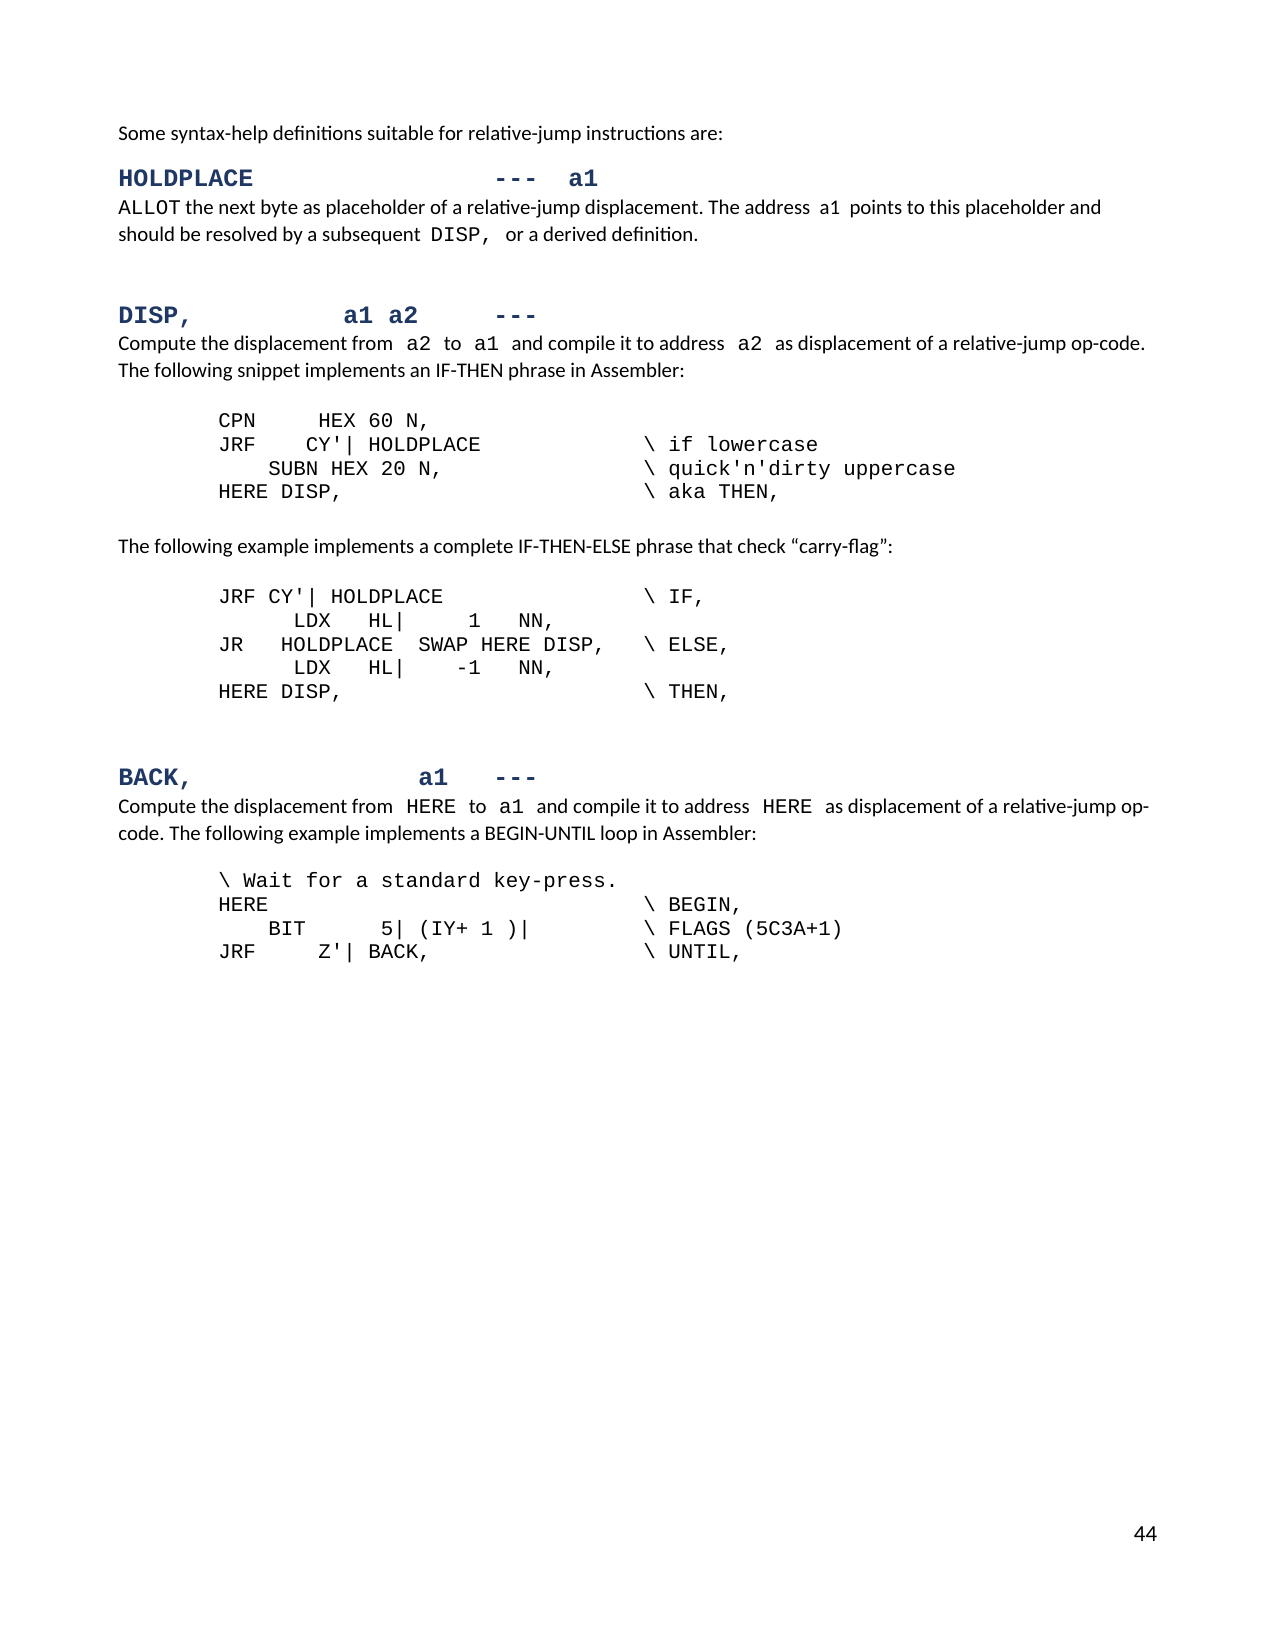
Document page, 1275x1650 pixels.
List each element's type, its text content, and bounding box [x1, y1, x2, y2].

text JRF CY'| HOLDPLACE \ IF, LDX HL| 1 NN, JR HOLDPLACE SWAP HERE DISP, \ ELSE, LDX HL| -1 NN, HERE DISP, \ THEN, [118, 586, 1157, 733]
subtitle BACK, a1 --- [118, 765, 1157, 793]
text The following snippet implements an IF-THEN phrase in Assembler: [118, 357, 1157, 382]
text \ Wait for a standard key-press. [118, 871, 1157, 894]
text Compute the displacement from HERE to a1 and compile it to address HERE as displacement of a relative-jump op-code. The following example implements a BEGIN-UNTIL loop in Assembler: [118, 793, 1157, 845]
text HERE \ BEGIN, BIT 5| (IY+ 1 )| \ FLAGS (5C3A+1) JRF Z'| BACK, \ UNTIL, [118, 894, 1157, 965]
text Some syntax-help definitions suitable for relative-jump instructions are: [118, 120, 1157, 145]
subtitle DISP, a1 a2 --- [118, 302, 1157, 331]
text Compute the displacement from a2 to a1 and compile it to address a2 as displacement of a relative-jump op-code. [118, 331, 1157, 357]
subtitle HOLDPLACE --- a1 [118, 166, 1157, 194]
text CPN HEX 60 N, JRF CY'| HOLDPLACE \ if lowercase SUBN HEX 20 N, \ quick'n'dirty uppercase HERE DISP, \ aka THEN, [118, 410, 1157, 505]
text ALLOT the next byte as placeholder of a relative-jump displacement. The address a1 points to this placeholder and should be resolved by a subsequent DISP, or a derived definition. [118, 194, 1157, 247]
text The following example implements a complete IF-THEN-ELSE phrase that check “carry-flag”: [118, 533, 1157, 558]
